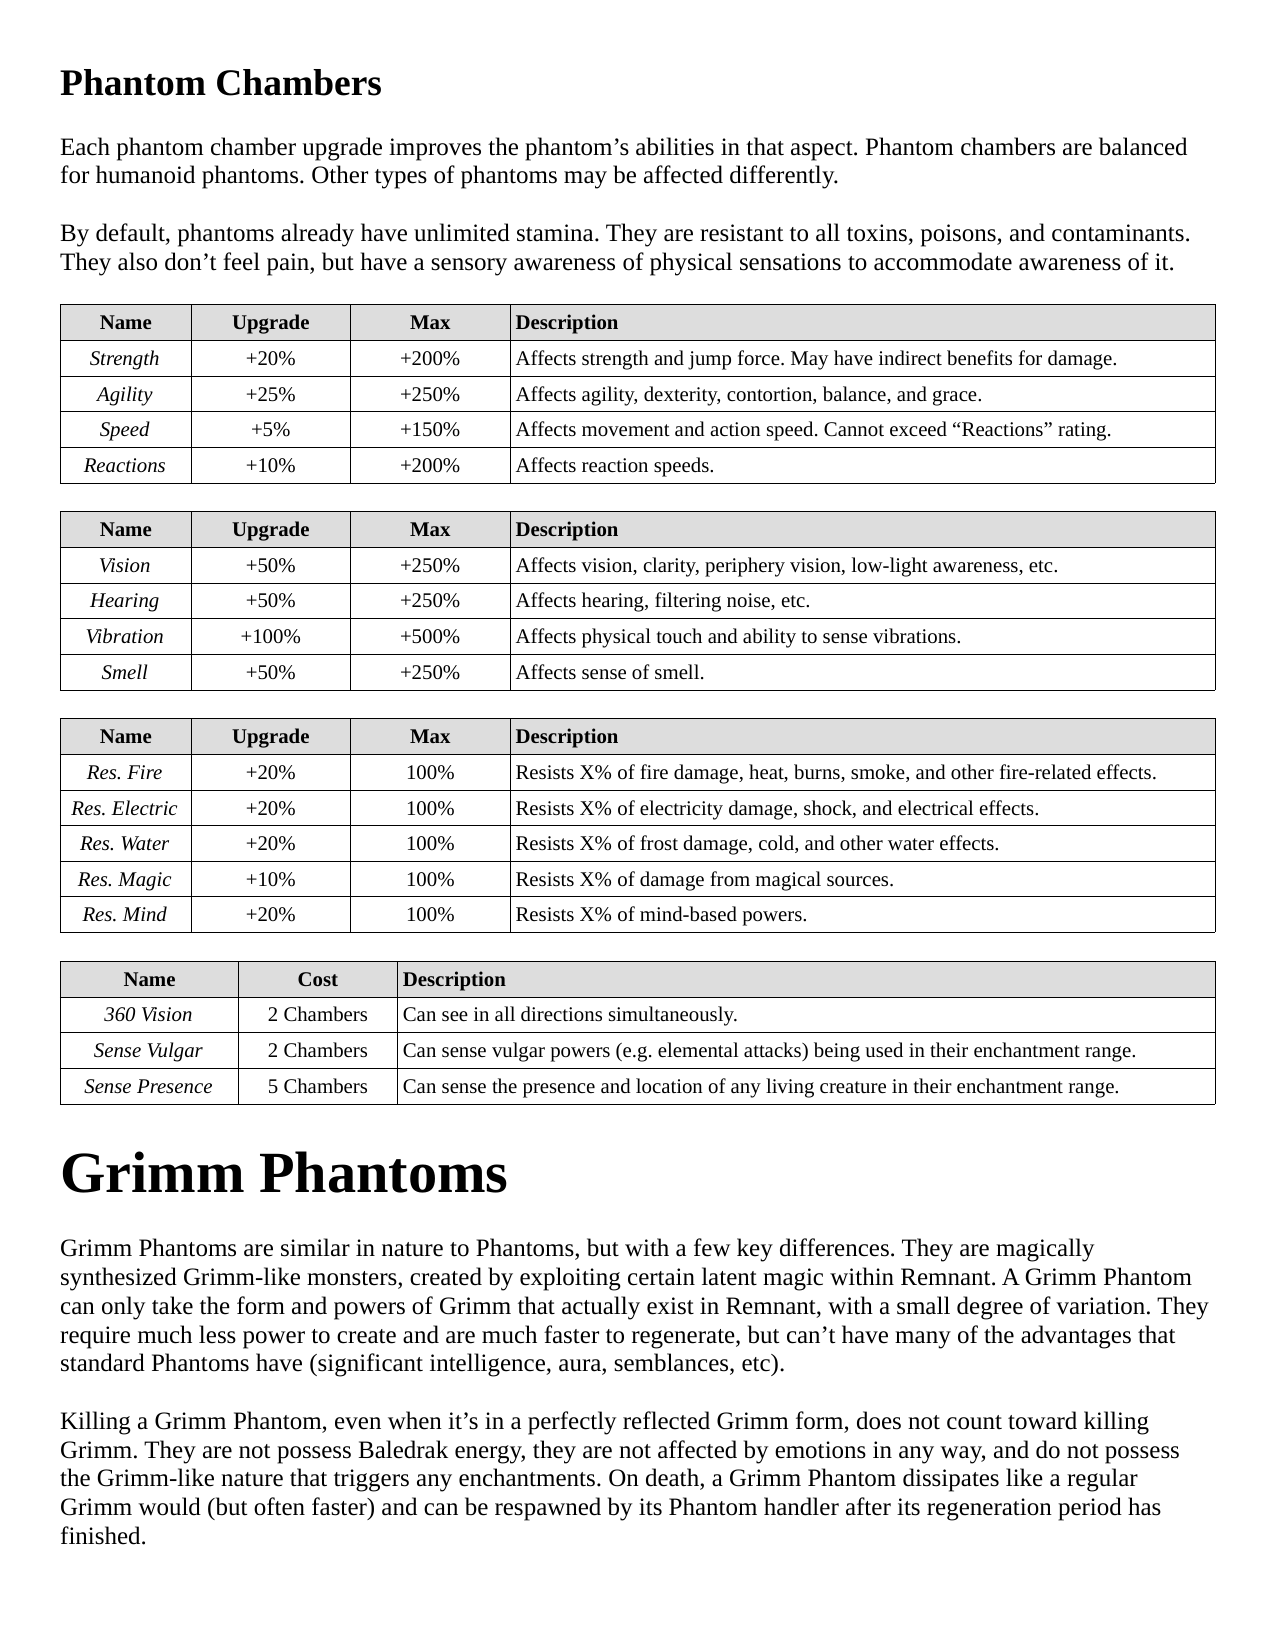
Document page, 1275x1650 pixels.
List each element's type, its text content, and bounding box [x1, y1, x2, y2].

table_cell 2 Chambers [239, 1033, 397, 1068]
table_cell +250% [351, 584, 510, 618]
table_cell 2 Chambers [239, 998, 397, 1032]
table_cell 100% [351, 791, 510, 825]
table_cell Strength [61, 341, 191, 376]
table_cell Resists X% of frost damage, cold, and other water effects. [511, 826, 1215, 861]
table_cell +20% [192, 791, 350, 825]
table_header Cost [239, 962, 397, 997]
text Grimm Phantoms are similar in nature to Phantoms, but with a few key differences. They are magically synthesized Grimm-like monsters, created by exploiting certain latent magic within Remnant. A Grimm Phantom can only take the form and powers of Grimm that actually exist in Remnant, with a small degree of variation. They require much less power to create and are much faster to regenerate, but can’t have many of the advantages that standard Phantoms have (significant intelligence, aura, semblances, etc). [60, 1233, 1215, 1377]
table_cell Can sense vulgar powers (e.g. elemental attacks) being used in their enchantment range. [398, 1033, 1215, 1068]
table_cell +10% [192, 862, 350, 896]
table_cell +25% [192, 377, 350, 411]
subtitle Phantom Chambers [60, 60, 1215, 103]
table_cell Res. Mind [61, 897, 191, 932]
table_cell Smell [61, 655, 191, 689]
table_header Upgrade [192, 305, 350, 340]
table_header Description [398, 962, 1215, 997]
table_cell Speed [61, 412, 191, 447]
table_cell Res. Magic [61, 862, 191, 896]
table_header Description [511, 719, 1215, 754]
table_cell Affects reaction speeds. [511, 448, 1215, 482]
table_cell Sense Vulgar [61, 1033, 238, 1068]
table_cell Res. Water [61, 826, 191, 861]
text Killing a Grimm Phantom, even when it’s in a perfectly reflected Grimm form, does not count toward killing Grimm. They are not possess Baledrak energy, they are not affected by emotions in any way, and do not possess the Grimm-like nature that triggers any enchantments. On death, a Grimm Phantom dissipates like a regular Grimm would (but often faster) and can be respawned by its Phantom handler after its regeneration period has finished. [60, 1406, 1215, 1550]
table_cell Res. Electric [61, 791, 191, 825]
table_cell Res. Fire [61, 755, 191, 789]
table_cell Affects vision, clarity, periphery vision, low-light awareness, etc. [511, 548, 1215, 583]
table_cell 100% [351, 826, 510, 861]
table_cell Vibration [61, 619, 191, 654]
table_cell +50% [192, 584, 350, 618]
table_header Name [61, 305, 191, 340]
table_cell Can sense the presence and location of any living creature in their enchantment range. [398, 1069, 1215, 1103]
table_header Max [351, 512, 510, 547]
table_cell +200% [351, 448, 510, 482]
table_cell +50% [192, 548, 350, 583]
table_cell +150% [351, 412, 510, 447]
table_cell Resists X% of mind-based powers. [511, 897, 1215, 932]
table_cell Hearing [61, 584, 191, 618]
table_header Name [61, 962, 238, 997]
table_cell Affects agility, dexterity, contortion, balance, and grace. [511, 377, 1215, 411]
table_cell +50% [192, 655, 350, 689]
text Each phantom chamber upgrade improves the phantom’s abilities in that aspect. Phantom chambers are balanced for humanoid phantoms. Other types of phantoms may be affected differently. [60, 132, 1215, 189]
table_cell +200% [351, 341, 510, 376]
table_cell Resists X% of damage from magical sources. [511, 862, 1215, 896]
table_cell Can see in all directions simultaneously. [398, 998, 1215, 1032]
table_header Description [511, 512, 1215, 547]
table_cell +20% [192, 341, 350, 376]
table_cell 100% [351, 862, 510, 896]
text By default, phantoms already have unlimited stamina. They are resistant to all toxins, poisons, and contaminants. They also don’t feel pain, but have a sensory awareness of physical sensations to accommodate awareness of it. [60, 218, 1215, 276]
table_cell Affects movement and action speed. Cannot exceed “Reactions” rating. [511, 412, 1215, 447]
table_header Max [351, 305, 510, 340]
table_cell 360 Vision [61, 998, 238, 1032]
table_cell Resists X% of fire damage, heat, burns, smoke, and other fire-related effects. [511, 755, 1215, 789]
table_header Description [511, 305, 1215, 340]
table_cell +500% [351, 619, 510, 654]
table_cell +20% [192, 897, 350, 932]
table_cell +5% [192, 412, 350, 447]
table_cell +20% [192, 755, 350, 789]
table_cell Sense Presence [61, 1069, 238, 1103]
table_cell 100% [351, 755, 510, 789]
table_cell Agility [61, 377, 191, 411]
table_cell +10% [192, 448, 350, 482]
table_cell Resists X% of electricity damage, shock, and electrical effects. [511, 791, 1215, 825]
table_cell Affects sense of smell. [511, 655, 1215, 689]
table_cell Affects hearing, filtering noise, etc. [511, 584, 1215, 618]
table_header Max [351, 719, 510, 754]
table_cell Affects physical touch and ability to sense vibrations. [511, 619, 1215, 654]
table_cell +100% [192, 619, 350, 654]
table_header Upgrade [192, 719, 350, 754]
table_cell +250% [351, 377, 510, 411]
table_cell Vision [61, 548, 191, 583]
table_header Name [61, 512, 191, 547]
table_cell +20% [192, 826, 350, 861]
table_header Upgrade [192, 512, 350, 547]
table_cell 100% [351, 897, 510, 932]
table_cell Affects strength and jump force. May have indirect benefits for damage. [511, 341, 1215, 376]
table_cell 5 Chambers [239, 1069, 397, 1103]
table_cell Reactions [61, 448, 191, 482]
table_cell +250% [351, 548, 510, 583]
subtitle Grimm Phantoms [60, 1138, 1215, 1205]
table_cell +250% [351, 655, 510, 689]
table_header Name [61, 719, 191, 754]
